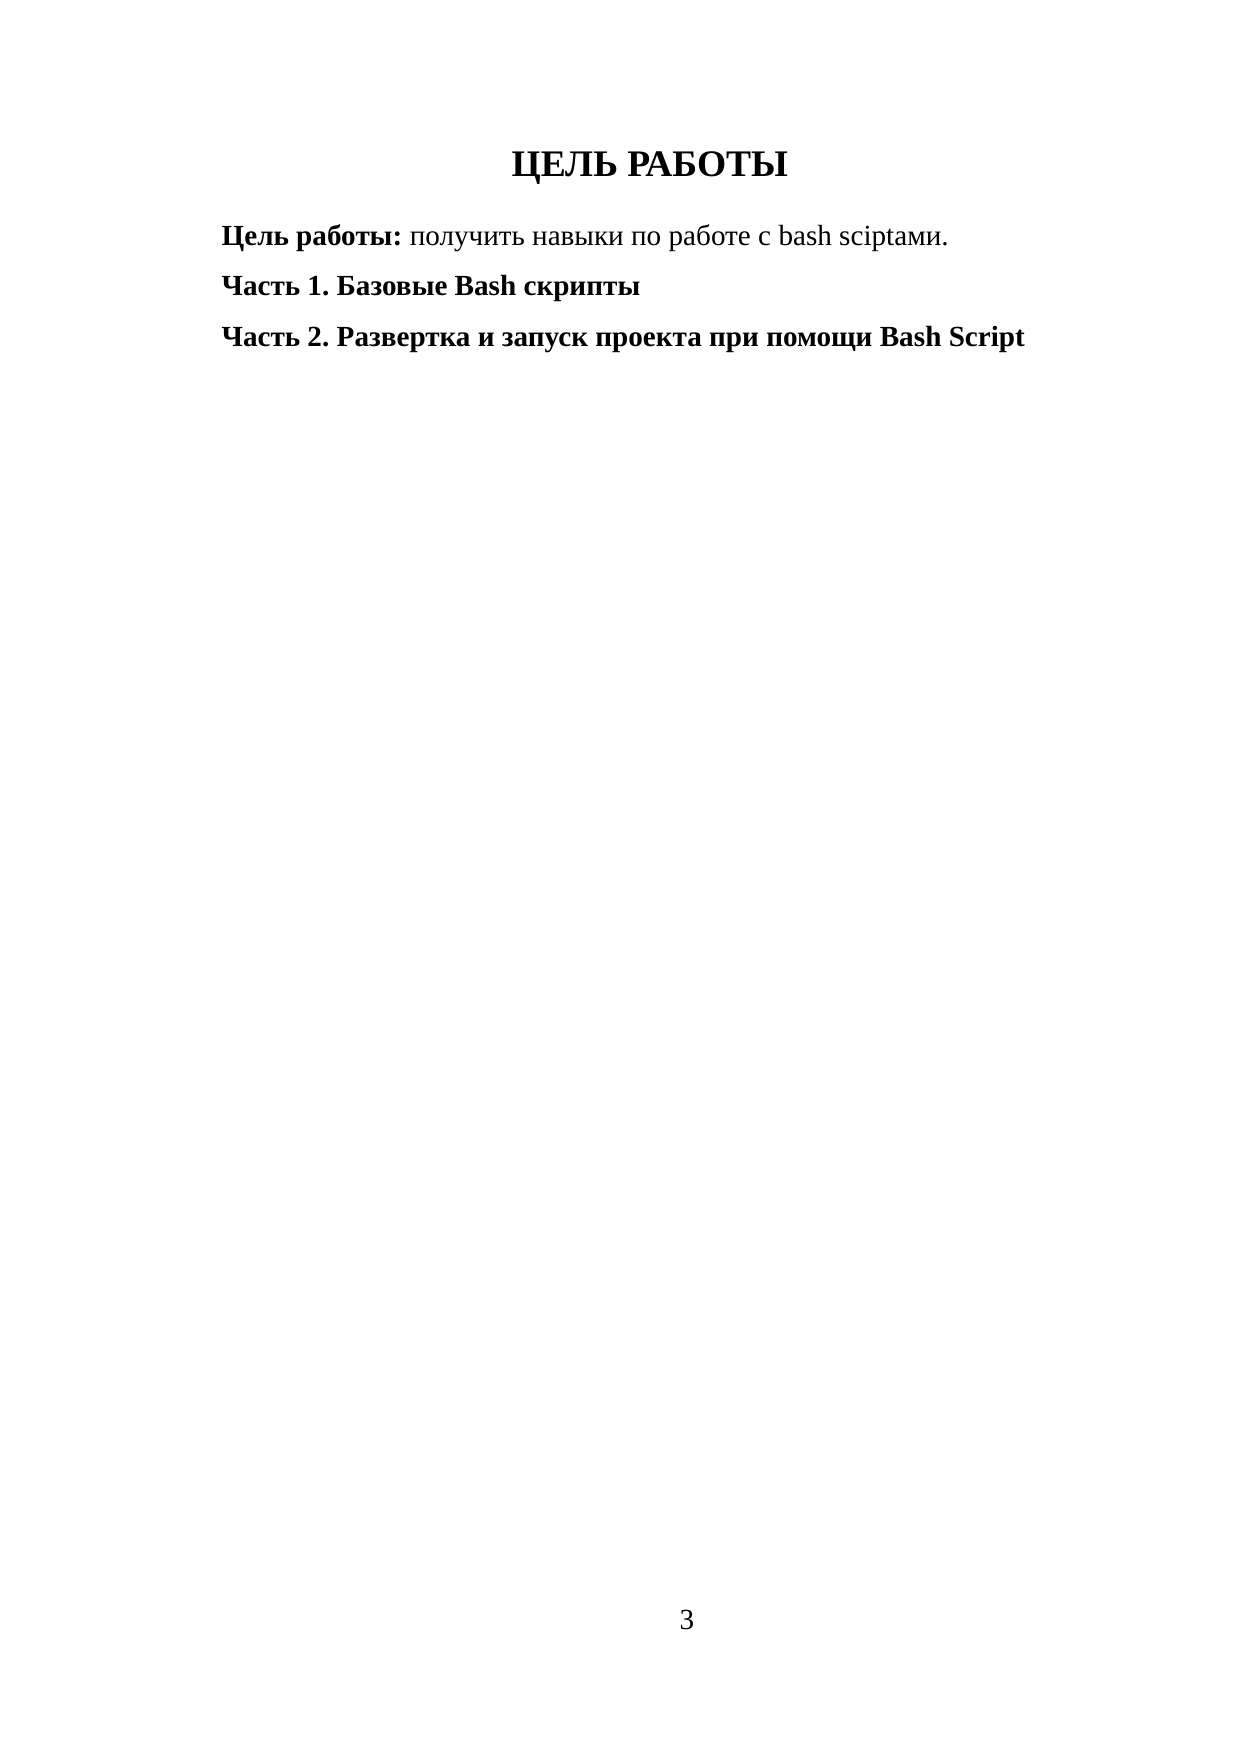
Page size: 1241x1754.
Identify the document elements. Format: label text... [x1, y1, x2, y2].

text Цель работы: получить навыки по работе с bash sciptами. [148, 218, 1152, 252]
text Часть 1. Базовые Bash скрипты [148, 268, 1152, 302]
text Часть 2. Развертка и запуск проекта при помощи Bash Script [148, 319, 1152, 352]
subtitle ЦЕЛЬ РАБОТЫ [148, 142, 1152, 185]
